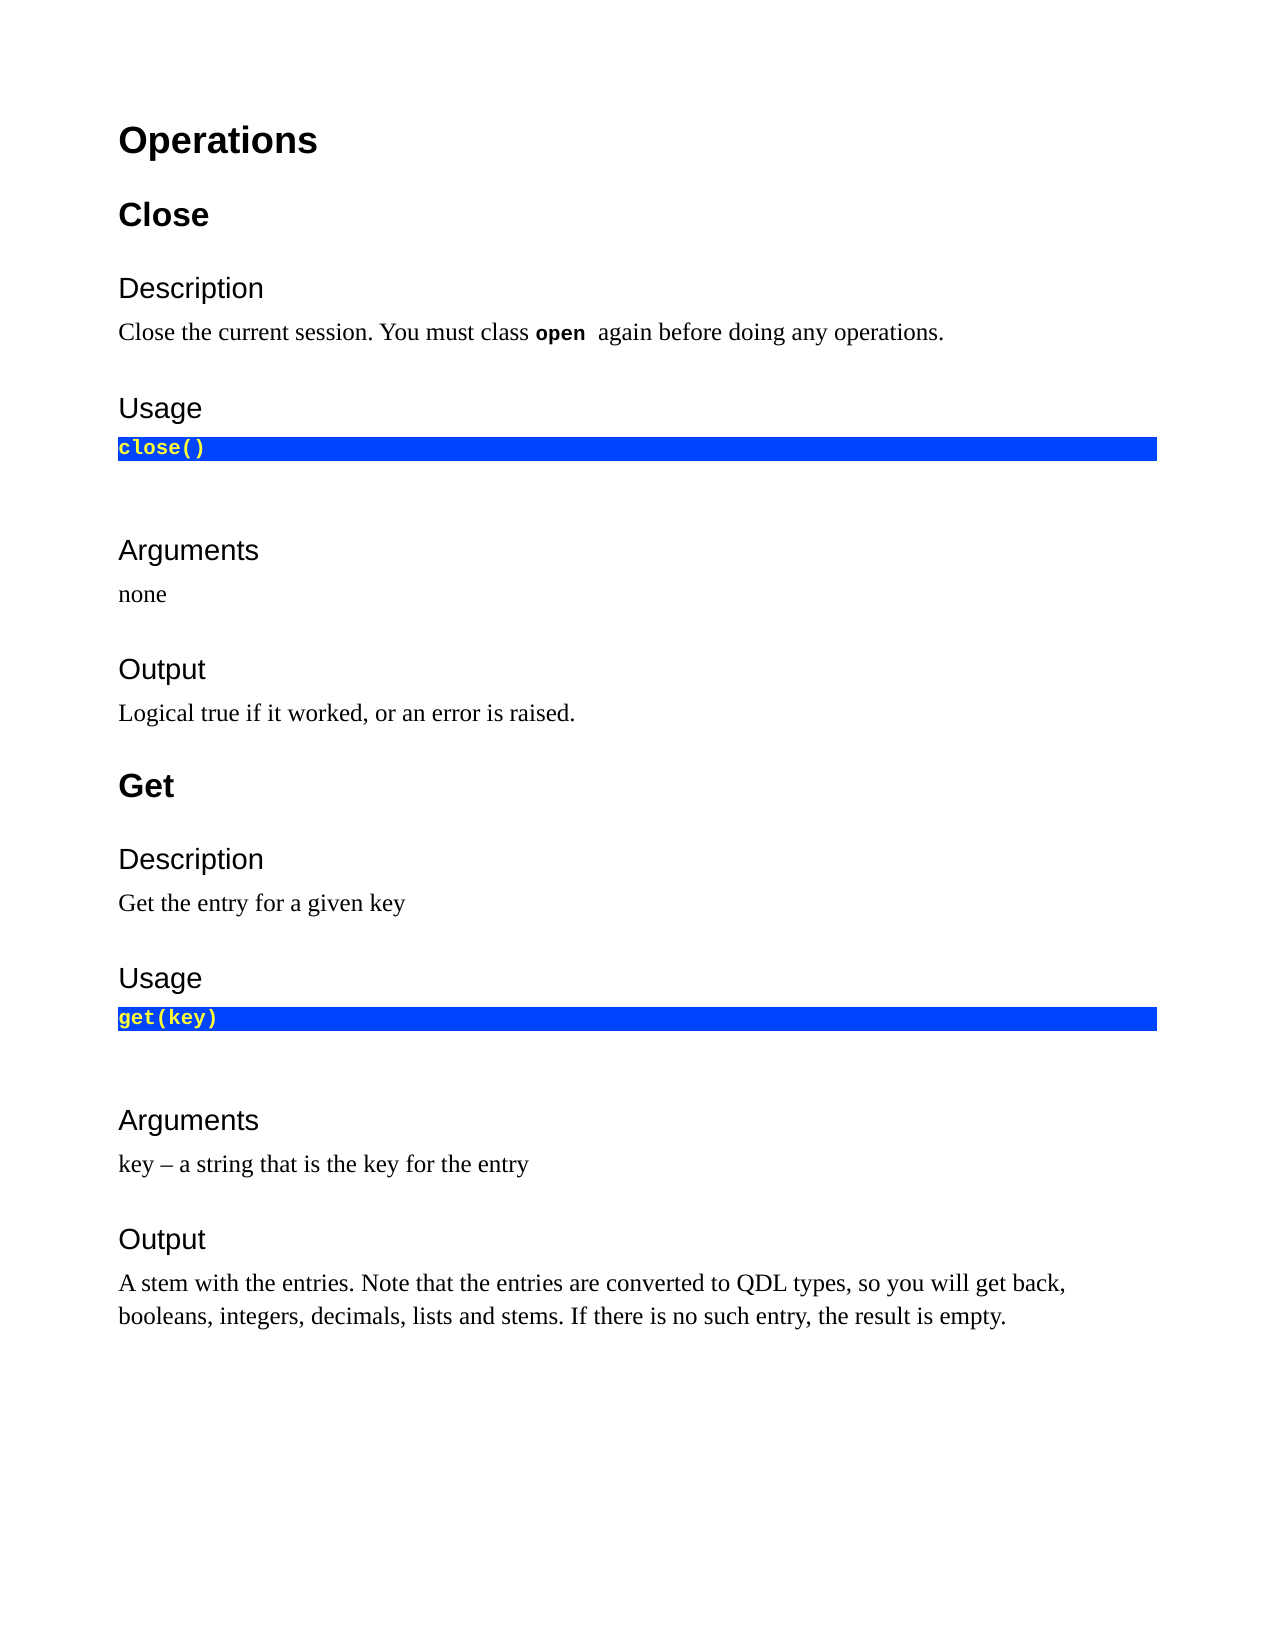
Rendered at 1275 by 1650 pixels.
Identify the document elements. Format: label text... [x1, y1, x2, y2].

subtitle Output [118, 652, 1157, 685]
text get(key) [118, 1007, 1157, 1031]
text A stem with the entries. Note that the entries are converted to QDL types, so you will get back, booleans, integers, decimals, lists and stems. If there is no such entry, the result is empty. [118, 1268, 1157, 1330]
subtitle Arguments [118, 533, 1157, 567]
subtitle Arguments [118, 1103, 1157, 1137]
subtitle Close [118, 195, 1157, 234]
text Get the entry for a given key [118, 888, 1157, 917]
subtitle Output [118, 1222, 1157, 1256]
subtitle Get [118, 766, 1157, 805]
text Logical true if it worked, or an error is raised. [118, 698, 1157, 727]
text none [118, 579, 1157, 608]
text key – a string that is the key for the entry [118, 1149, 1157, 1178]
text Close the current session. You must class open again before doing any operations. [118, 317, 1157, 347]
text close() [118, 437, 1157, 461]
subtitle Description [118, 271, 1157, 305]
subtitle Description [118, 842, 1157, 876]
subtitle Operations [118, 118, 1157, 162]
subtitle Usage [118, 961, 1157, 994]
subtitle Usage [118, 391, 1157, 424]
